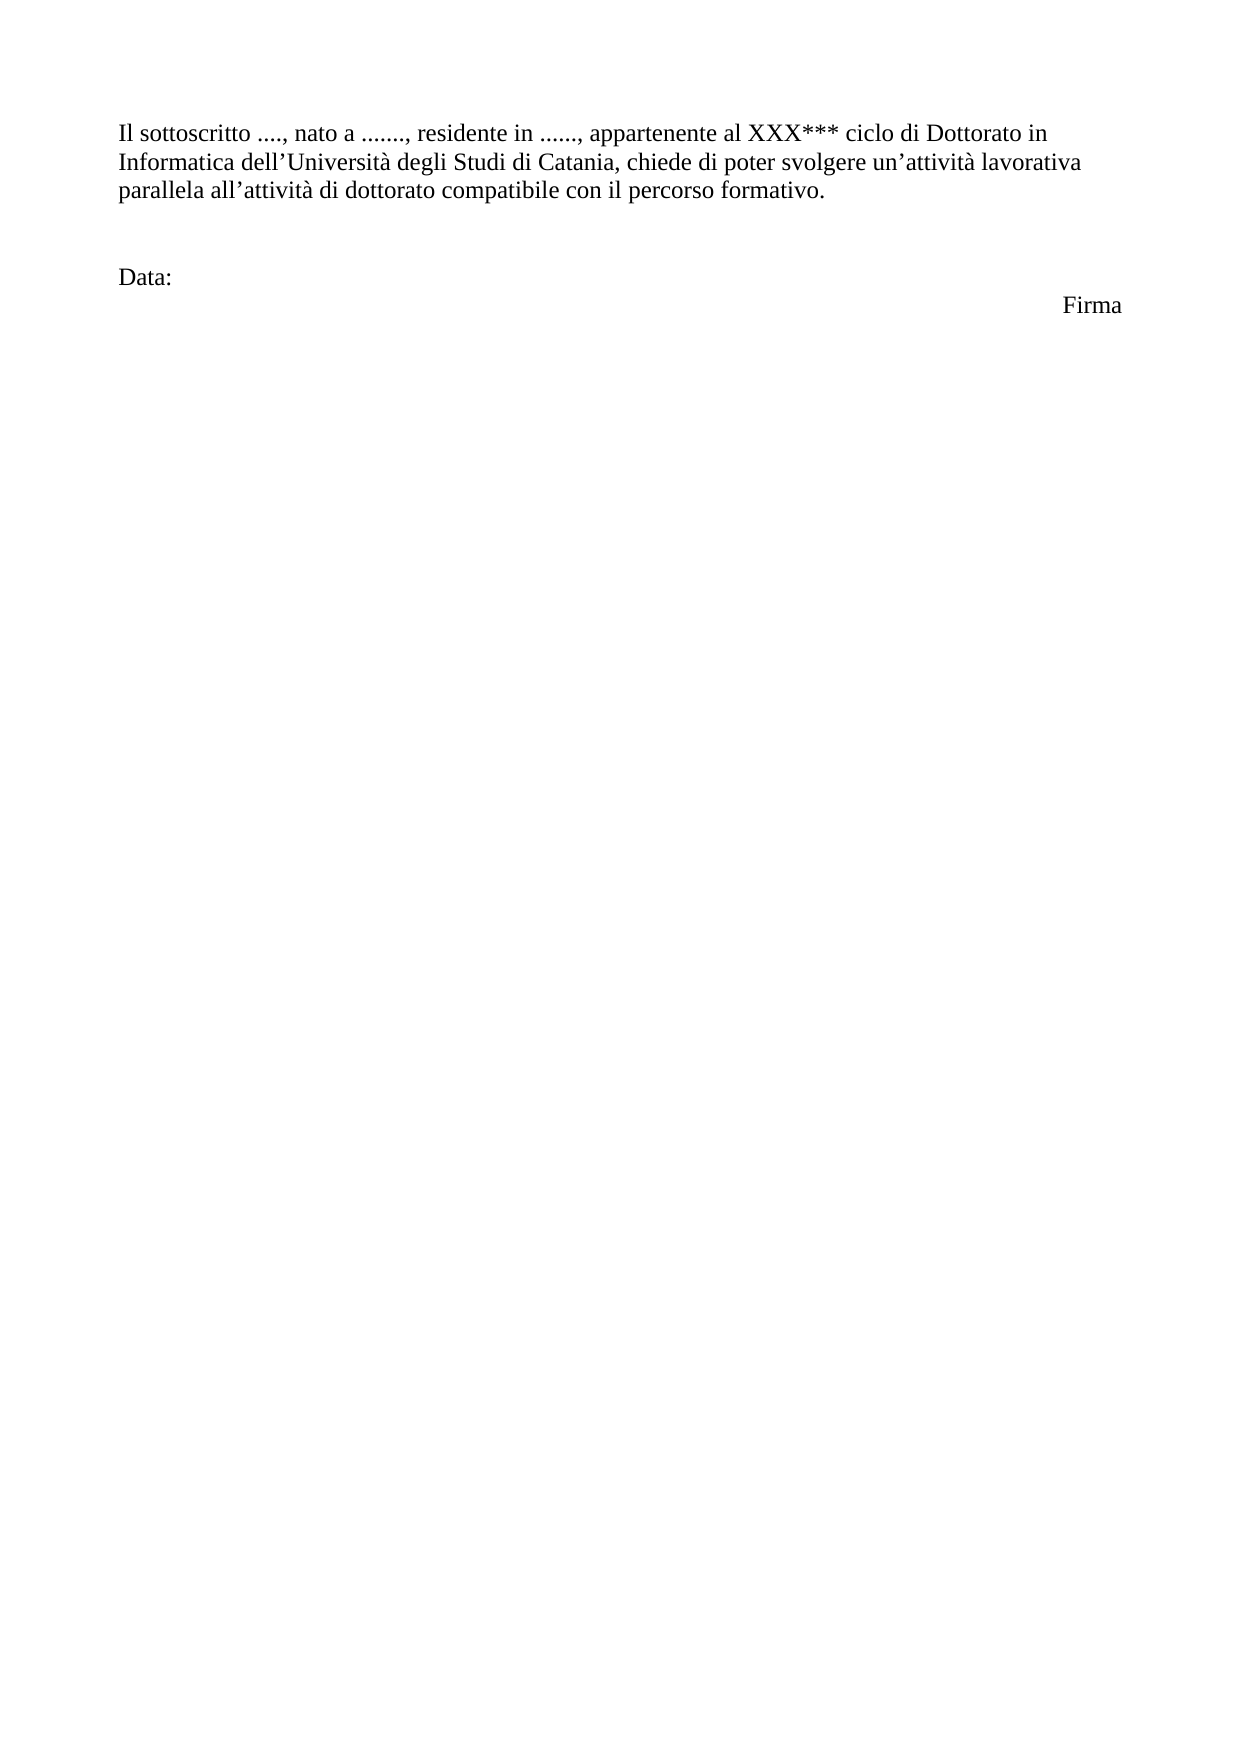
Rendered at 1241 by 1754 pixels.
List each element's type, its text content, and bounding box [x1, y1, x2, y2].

text Il sottoscritto ...., nato a ......., residente in ......, appartenente al XXX*** ciclo di Dottorato in Informatica dell’Università degli Studi di Catania, chiede di poter svolgere un’attività lavorativa parallela all’attività di dottorato compatibile con il percorso formativo. [118, 118, 1122, 204]
text Firma [118, 291, 1122, 319]
text Data: [118, 262, 1122, 291]
